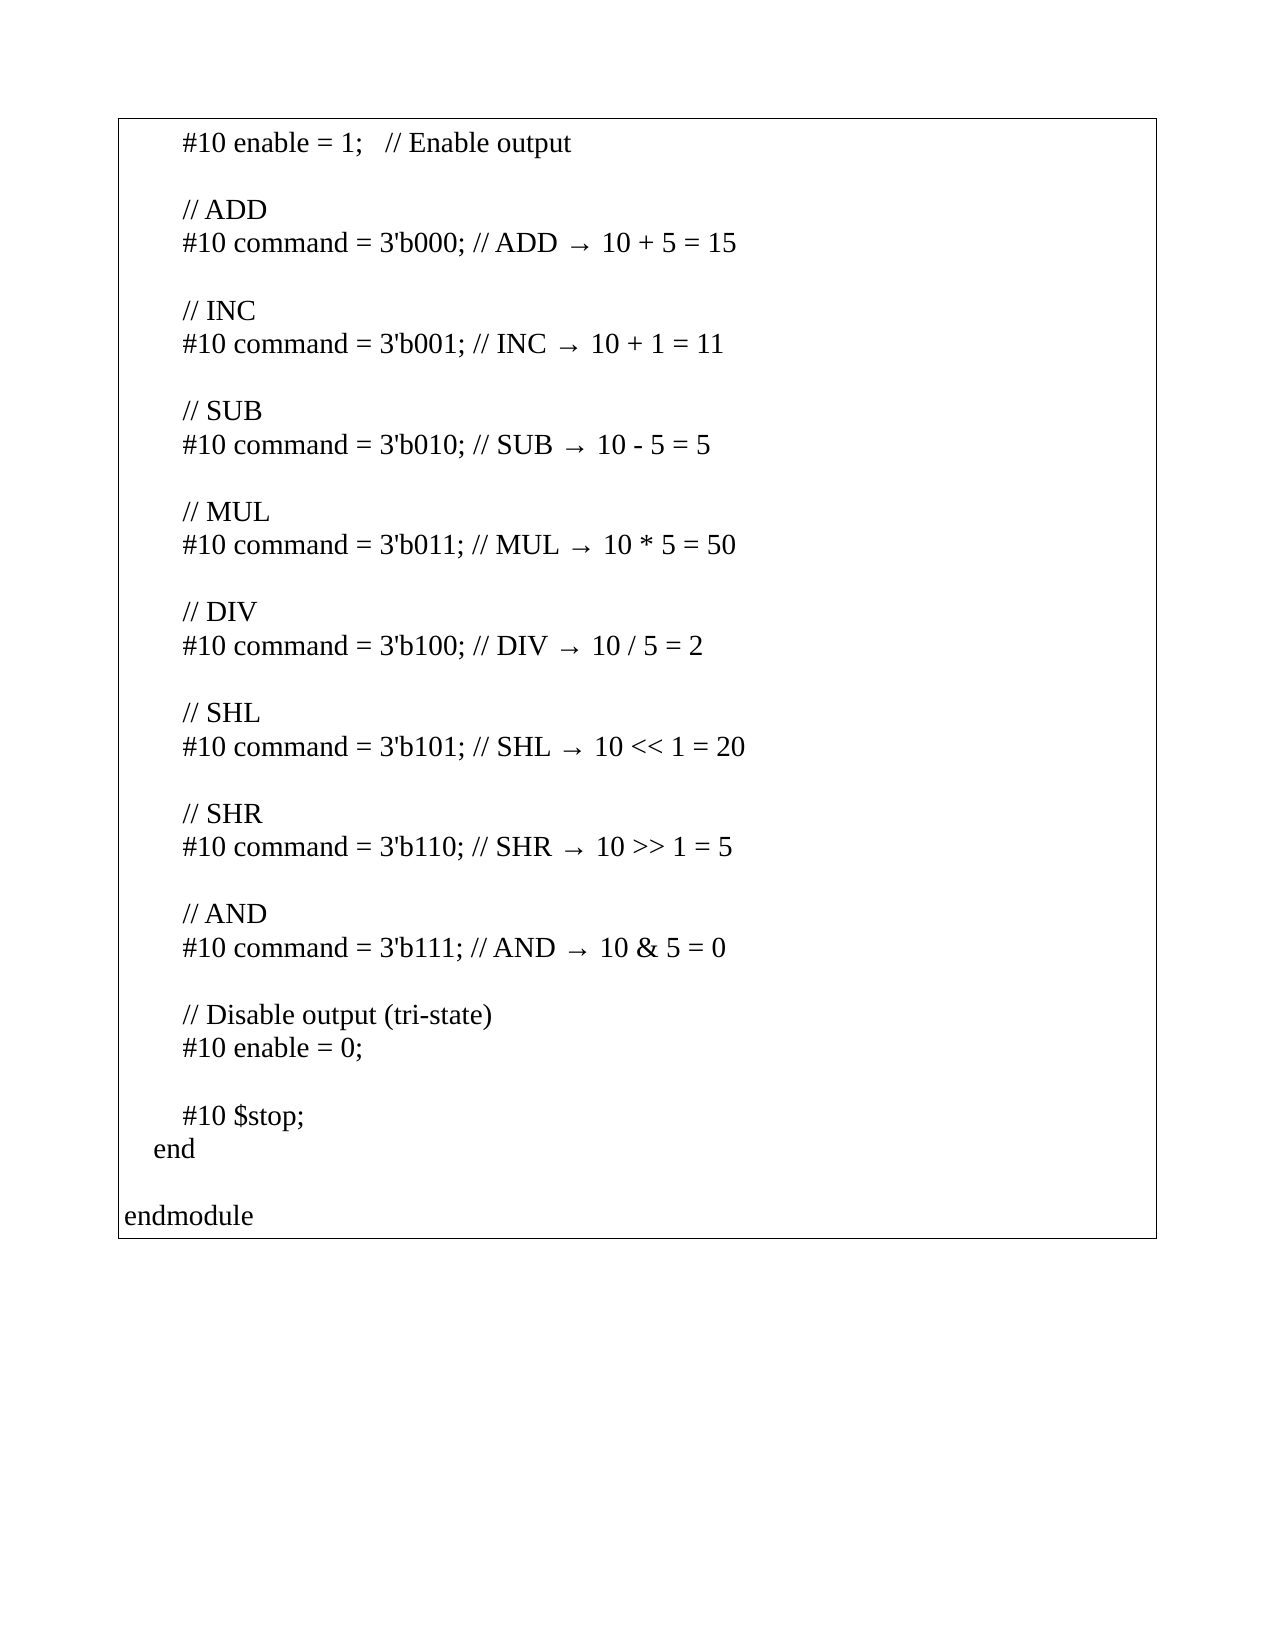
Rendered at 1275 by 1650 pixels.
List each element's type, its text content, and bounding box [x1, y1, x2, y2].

table_header #10 enable = 1; // Enable output // ADD #10 command = 3'b000; // ADD → 10 + 5 = 15 // INC #10 command = 3'b001; // INC → 10 + 1 = 11 // SUB #10 command = 3'b010; // SUB → 10 - 5 = 5 // MUL #10 command = 3'b011; // MUL → 10 * 5 = 50 // DIV #10 command = 3'b100; // DIV → 10 / 5 = 2 // SHL #10 command = 3'b101; // SHL → 10 << 1 = 20 // SHR #10 command = 3'b110; // SHR → 10 >> 1 = 5 // AND #10 command = 3'b111; // AND → 10 & 5 = 0 // Disable output (tri-state) #10 enable = 0; #10 $stop; end endmodule [119, 119, 1156, 1237]
